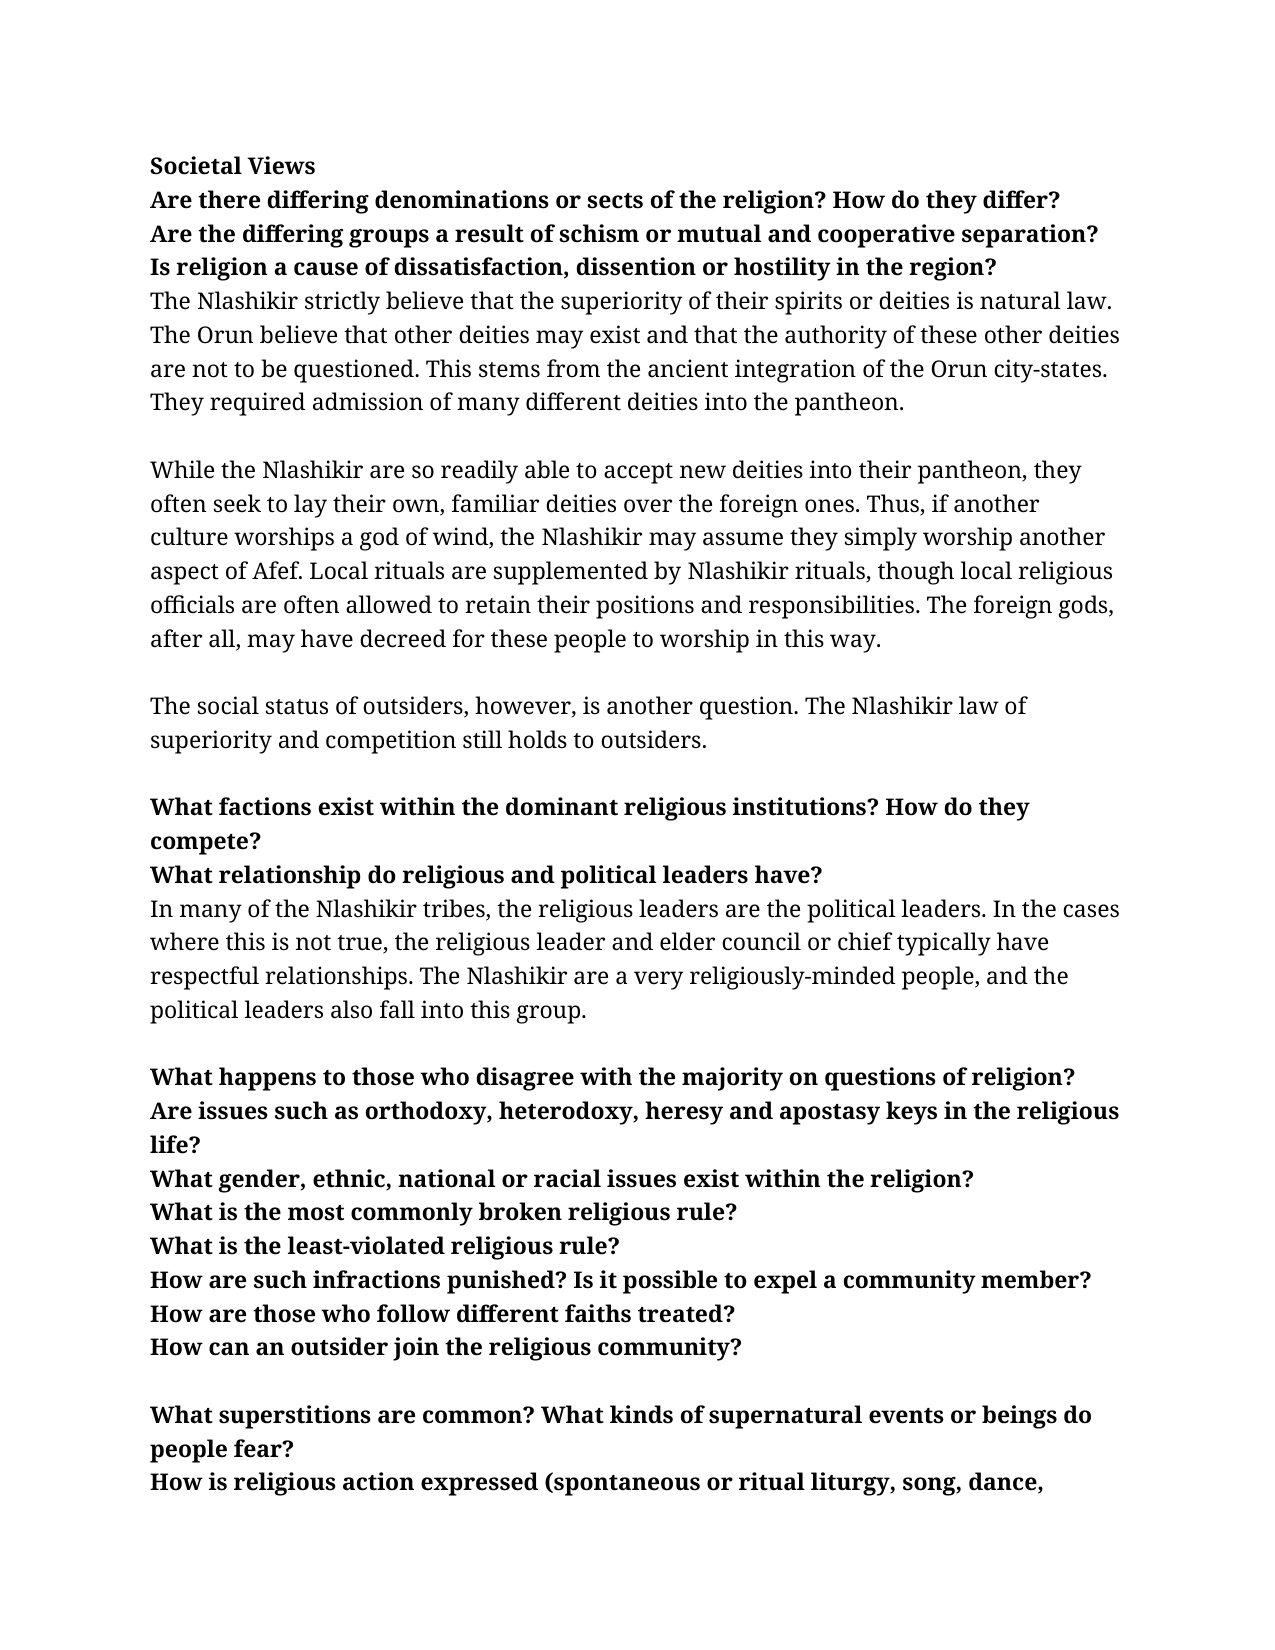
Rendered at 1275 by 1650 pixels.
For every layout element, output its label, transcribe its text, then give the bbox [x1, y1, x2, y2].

text Is religion a cause of dissatisfaction, dissention or hostility in the region? [150, 251, 1125, 282]
text What happens to those who disagree with the majority on questions of religion? Are issues such as orthodoxy, heterodoxy, heresy and apostasy keys in the religious life? [150, 1061, 1125, 1160]
text What relationship do religious and political leaders have? [150, 859, 1125, 890]
text What gender, ethnic, national or racial issues exist within the religion? What is the most commonly broken religious rule? What is the least-violated religious rule? How are such infractions punished? Is it possible to expel a community member? How are those who follow different faiths treated? [150, 1162, 1125, 1329]
text In many of the Nlashikir tribes, the religious leaders are the political leaders. In the cases where this is not true, the religious leader and elder council or chief typically have respectful relationships. The Nlashikir are a very religiously-minded people, and the political leaders also fall into this group. [150, 892, 1125, 1025]
text What superstitions are common? What kinds of supernatural events or beings do people fear? How is religious action expressed (spontaneous or ritual liturgy, song, dance, [150, 1399, 1125, 1497]
text How can an outsider join the religious community? [150, 1331, 1125, 1362]
text The Nlashikir strictly believe that the superiority of their spirits or deities is natural law. The Orun believe that other deities may exist and that the authority of these other deities are not to be questioned. This stems from the ancient integration of the Orun city-states. They required admission of many different deities into the pantheon. [150, 285, 1125, 417]
text What factions exist within the dominant religious institutions? How do they compete? [150, 757, 1125, 856]
text While the Nlashikir are so readily able to accept new deities into their pantheon, they often seek to lay their own, familiar deities over the foreign ones. Thus, if another culture worships a god of wind, the Nlashikir may assume they simply worship another aspect of Afef. Local rituals are supplemented by Nlashikir rituals, though local religious officials are often allowed to retain their positions and responsibilities. The foreign gods, after all, may have decreed for these people to worship in this way. [150, 454, 1125, 654]
text Are there differing denominations or sects of the religion? How do they differ? Are the differing groups a result of schism or mutual and cooperative separation? [150, 184, 1125, 249]
text The social status of outsiders, however, is another question. The Nlashikir law of superiority and competition still holds to outsiders. [150, 690, 1125, 755]
text Societal Views [150, 150, 1125, 181]
